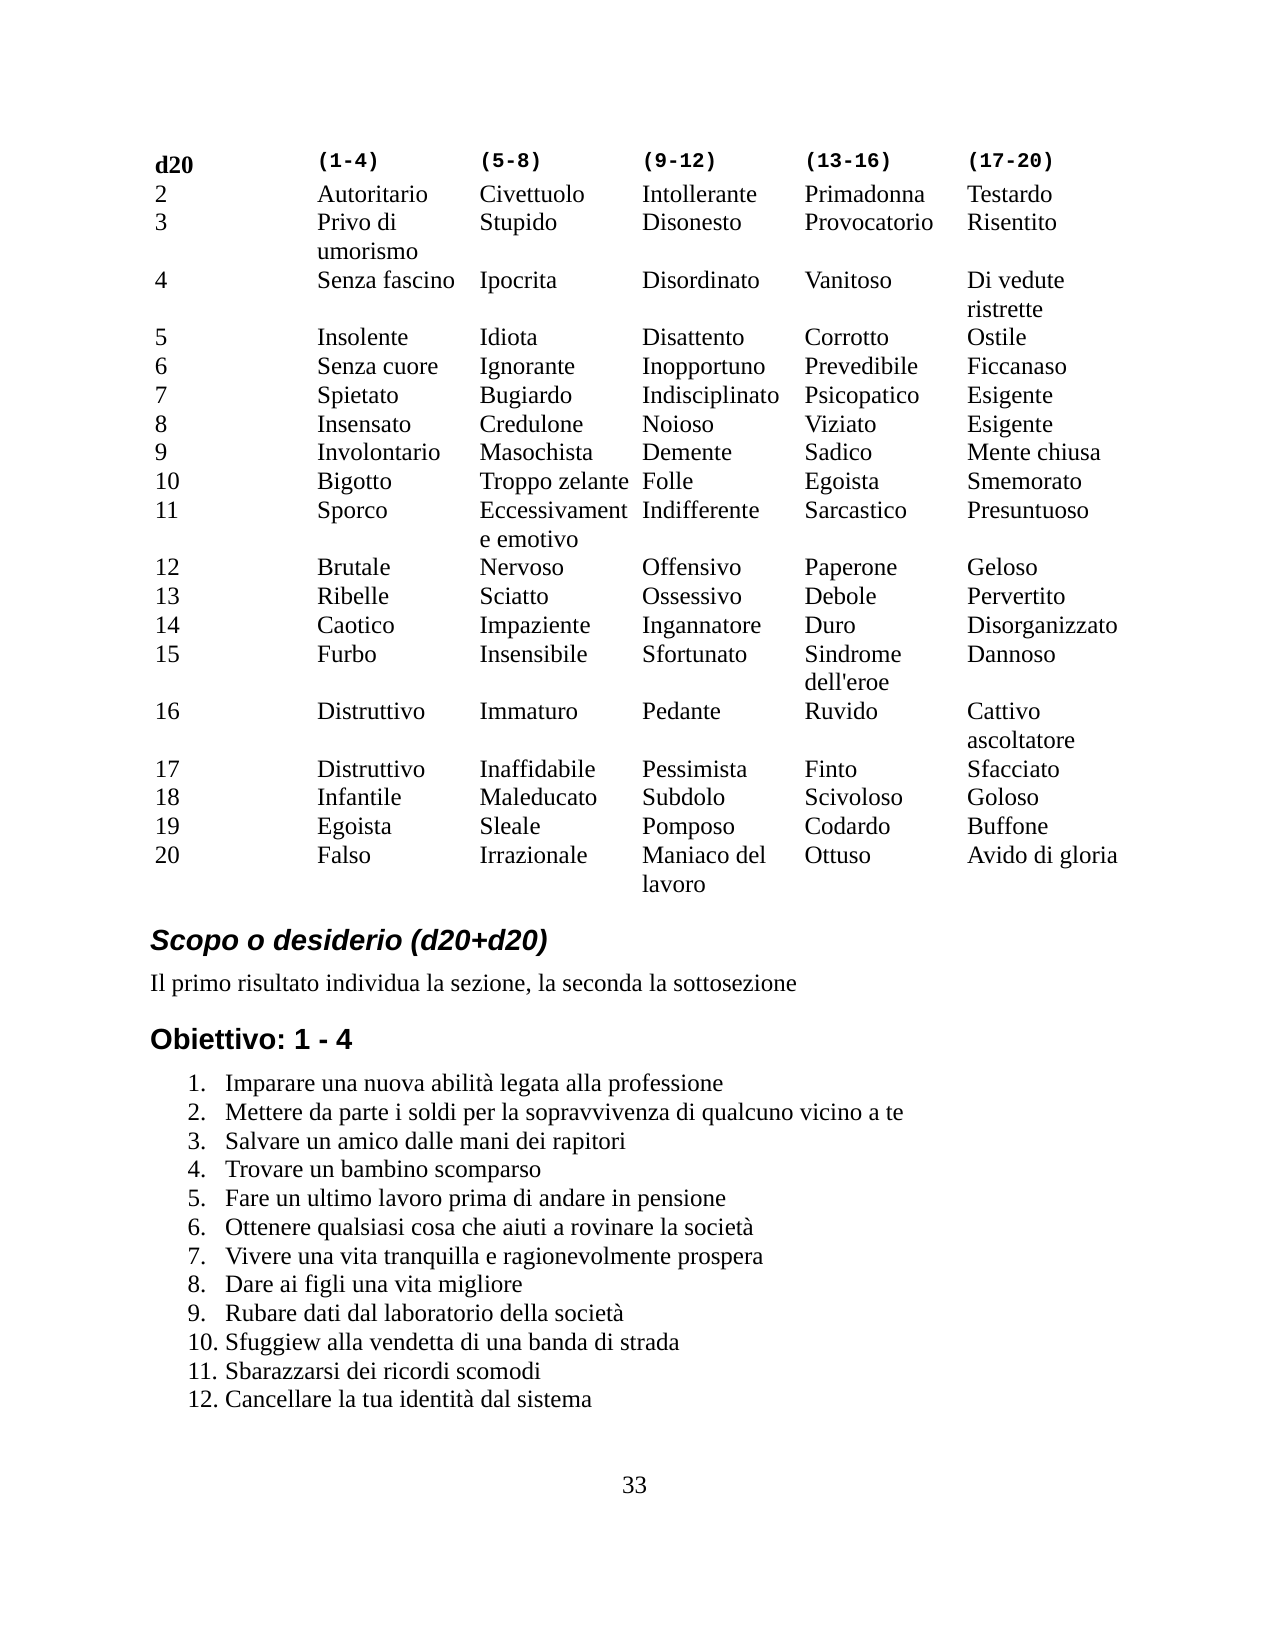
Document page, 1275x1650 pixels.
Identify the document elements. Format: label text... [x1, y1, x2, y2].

list Vivere una vita tranquilla e ragionevolmente prospera [187, 1241, 1125, 1269]
table_cell Ossessivo [638, 581, 800, 610]
table_cell Ingannatore [638, 610, 800, 639]
table_cell Ottuso [800, 840, 962, 897]
table_cell Credulone [475, 409, 637, 437]
table_cell Scivoloso [800, 783, 962, 811]
table_cell Infantile [313, 783, 475, 811]
table_cell 12 [150, 553, 312, 581]
table_cell Primadonna [800, 179, 962, 207]
table_cell Vanitoso [800, 265, 962, 322]
table_cell 2 [150, 179, 312, 207]
table_cell Subdolo [638, 783, 800, 811]
table_cell 3 [150, 208, 312, 265]
table_cell Mente chiusa [963, 438, 1125, 466]
table_cell Pessimista [638, 754, 800, 782]
table_header (5-8) [475, 150, 637, 179]
table_cell Senza cuore [313, 351, 475, 380]
subtitle Scopo o desiderio (d20+d20) [150, 922, 1125, 956]
table_cell Demente [638, 438, 800, 466]
table_cell Sfacciato [963, 754, 1125, 782]
table_cell Senza fascino [313, 265, 475, 322]
table_cell Debole [800, 581, 962, 610]
table_cell Masochista [475, 438, 637, 466]
list Fare un ultimo lavoro prima di andare in pensione [187, 1183, 1125, 1212]
table_cell Testardo [963, 179, 1125, 207]
list Ottenere qualsiasi cosa che aiuti a rovinare la società [187, 1212, 1125, 1241]
table_cell Distruttivo [313, 754, 475, 782]
table_cell Duro [800, 610, 962, 639]
table_cell Dannoso [963, 639, 1125, 696]
table_header d20 [150, 150, 312, 179]
table_cell Ignorante [475, 351, 637, 380]
table_cell Ostile [963, 323, 1125, 351]
table_cell 7 [150, 380, 312, 409]
table_cell Folle [638, 466, 800, 495]
table_cell Disattento [638, 323, 800, 351]
table_cell Sindrome dell'eroe [800, 639, 962, 696]
table_cell Furbo [313, 639, 475, 696]
list Trovare un bambino scomparso [187, 1154, 1125, 1183]
table_cell Involontario [313, 438, 475, 466]
table_cell Bugiardo [475, 380, 637, 409]
table_cell 16 [150, 696, 312, 754]
table_cell Falso [313, 840, 475, 897]
table_header (9-12) [638, 150, 800, 179]
table_cell 14 [150, 610, 312, 639]
list Salvare un amico dalle mani dei rapitori [187, 1126, 1125, 1154]
table_cell Esigente [963, 409, 1125, 437]
table_cell Insolente [313, 323, 475, 351]
list Imparare una nuova abilità legata alla professione [187, 1068, 1125, 1097]
table_cell 18 [150, 783, 312, 811]
table_cell Indifferente [638, 495, 800, 552]
table_cell Egoista [313, 811, 475, 840]
table_cell Stupido [475, 208, 637, 265]
table_cell Goloso [963, 783, 1125, 811]
table_cell Offensivo [638, 553, 800, 581]
table_cell Indisciplinato [638, 380, 800, 409]
table_cell Risentito [963, 208, 1125, 265]
table_cell Di vedute ristrette [963, 265, 1125, 322]
table_cell 4 [150, 265, 312, 322]
table_cell Provocatorio [800, 208, 962, 265]
table_cell Psicopatico [800, 380, 962, 409]
table_cell Buffone [963, 811, 1125, 840]
table_cell Brutale [313, 553, 475, 581]
table_cell Nervoso [475, 553, 637, 581]
table_cell Prevedibile [800, 351, 962, 380]
table_cell 13 [150, 581, 312, 610]
table_cell Irrazionale [475, 840, 637, 897]
table_cell 15 [150, 639, 312, 696]
table_cell Sadico [800, 438, 962, 466]
table_cell Ribelle [313, 581, 475, 610]
table_cell 17 [150, 754, 312, 782]
table_cell Eccessivamente emotivo [475, 495, 637, 552]
table_cell Troppo zelante [475, 466, 637, 495]
table_cell Pedante [638, 696, 800, 754]
table_cell Egoista [800, 466, 962, 495]
table_cell 19 [150, 811, 312, 840]
table_cell 9 [150, 438, 312, 466]
table_cell Geloso [963, 553, 1125, 581]
table_cell Intollerante [638, 179, 800, 207]
table_header (17-20) [963, 150, 1125, 179]
table_cell Caotico [313, 610, 475, 639]
table_cell Inopportuno [638, 351, 800, 380]
table_cell Sfortunato [638, 639, 800, 696]
list Sfuggiew alla vendetta di una banda di strada [187, 1327, 1125, 1356]
table_cell 5 [150, 323, 312, 351]
table_cell Avido di gloria [963, 840, 1125, 897]
table_cell Insensibile [475, 639, 637, 696]
table_cell Ficcanaso [963, 351, 1125, 380]
table_header (1-4) [313, 150, 475, 179]
table_cell Bigotto [313, 466, 475, 495]
table_cell Civettuolo [475, 179, 637, 207]
table_cell Maleducato [475, 783, 637, 811]
table_cell Idiota [475, 323, 637, 351]
table_cell 6 [150, 351, 312, 380]
table_cell Viziato [800, 409, 962, 437]
table_cell Disonesto [638, 208, 800, 265]
table_header (13-16) [800, 150, 962, 179]
list Mettere da parte i soldi per la sopravvivenza di qualcuno vicino a te [187, 1097, 1125, 1126]
table_cell Distruttivo [313, 696, 475, 754]
table_cell Spietato [313, 380, 475, 409]
table_cell Ruvido [800, 696, 962, 754]
table_cell Inaffidabile [475, 754, 637, 782]
table_cell Pervertito [963, 581, 1125, 610]
table_cell Impaziente [475, 610, 637, 639]
table_cell Finto [800, 754, 962, 782]
table_cell Sporco [313, 495, 475, 552]
table_cell Corrotto [800, 323, 962, 351]
table_cell Paperone [800, 553, 962, 581]
table_cell 8 [150, 409, 312, 437]
table_cell Insensato [313, 409, 475, 437]
list Sbarazzarsi dei ricordi scomodi [187, 1356, 1125, 1384]
table_cell Ipocrita [475, 265, 637, 322]
table_cell Disordinato [638, 265, 800, 322]
table_cell Maniaco del lavoro [638, 840, 800, 897]
table_cell Sciatto [475, 581, 637, 610]
table_cell Immaturo [475, 696, 637, 754]
table_cell 11 [150, 495, 312, 552]
text Il primo risultato individua la sezione, la seconda la sottosezione [150, 968, 1125, 997]
table_cell Codardo [800, 811, 962, 840]
table_cell Autoritario [313, 179, 475, 207]
table_cell Cattivo ascoltatore [963, 696, 1125, 754]
table_cell Disorganizzato [963, 610, 1125, 639]
table_cell Presuntuoso [963, 495, 1125, 552]
list Cancellare la tua identità dal sistema [187, 1384, 1125, 1413]
subtitle Obiettivo: 1 - 4 [150, 1022, 1125, 1056]
table_cell 10 [150, 466, 312, 495]
table_cell Sleale [475, 811, 637, 840]
table_cell Noioso [638, 409, 800, 437]
list Dare ai figli una vita migliore [187, 1269, 1125, 1298]
list Rubare dati dal laboratorio della società [187, 1298, 1125, 1327]
table_cell Pomposo [638, 811, 800, 840]
table_cell Sarcastico [800, 495, 962, 552]
table_cell Esigente [963, 380, 1125, 409]
table_cell Privo di umorismo [313, 208, 475, 265]
table_cell Smemorato [963, 466, 1125, 495]
table_cell 20 [150, 840, 312, 897]
